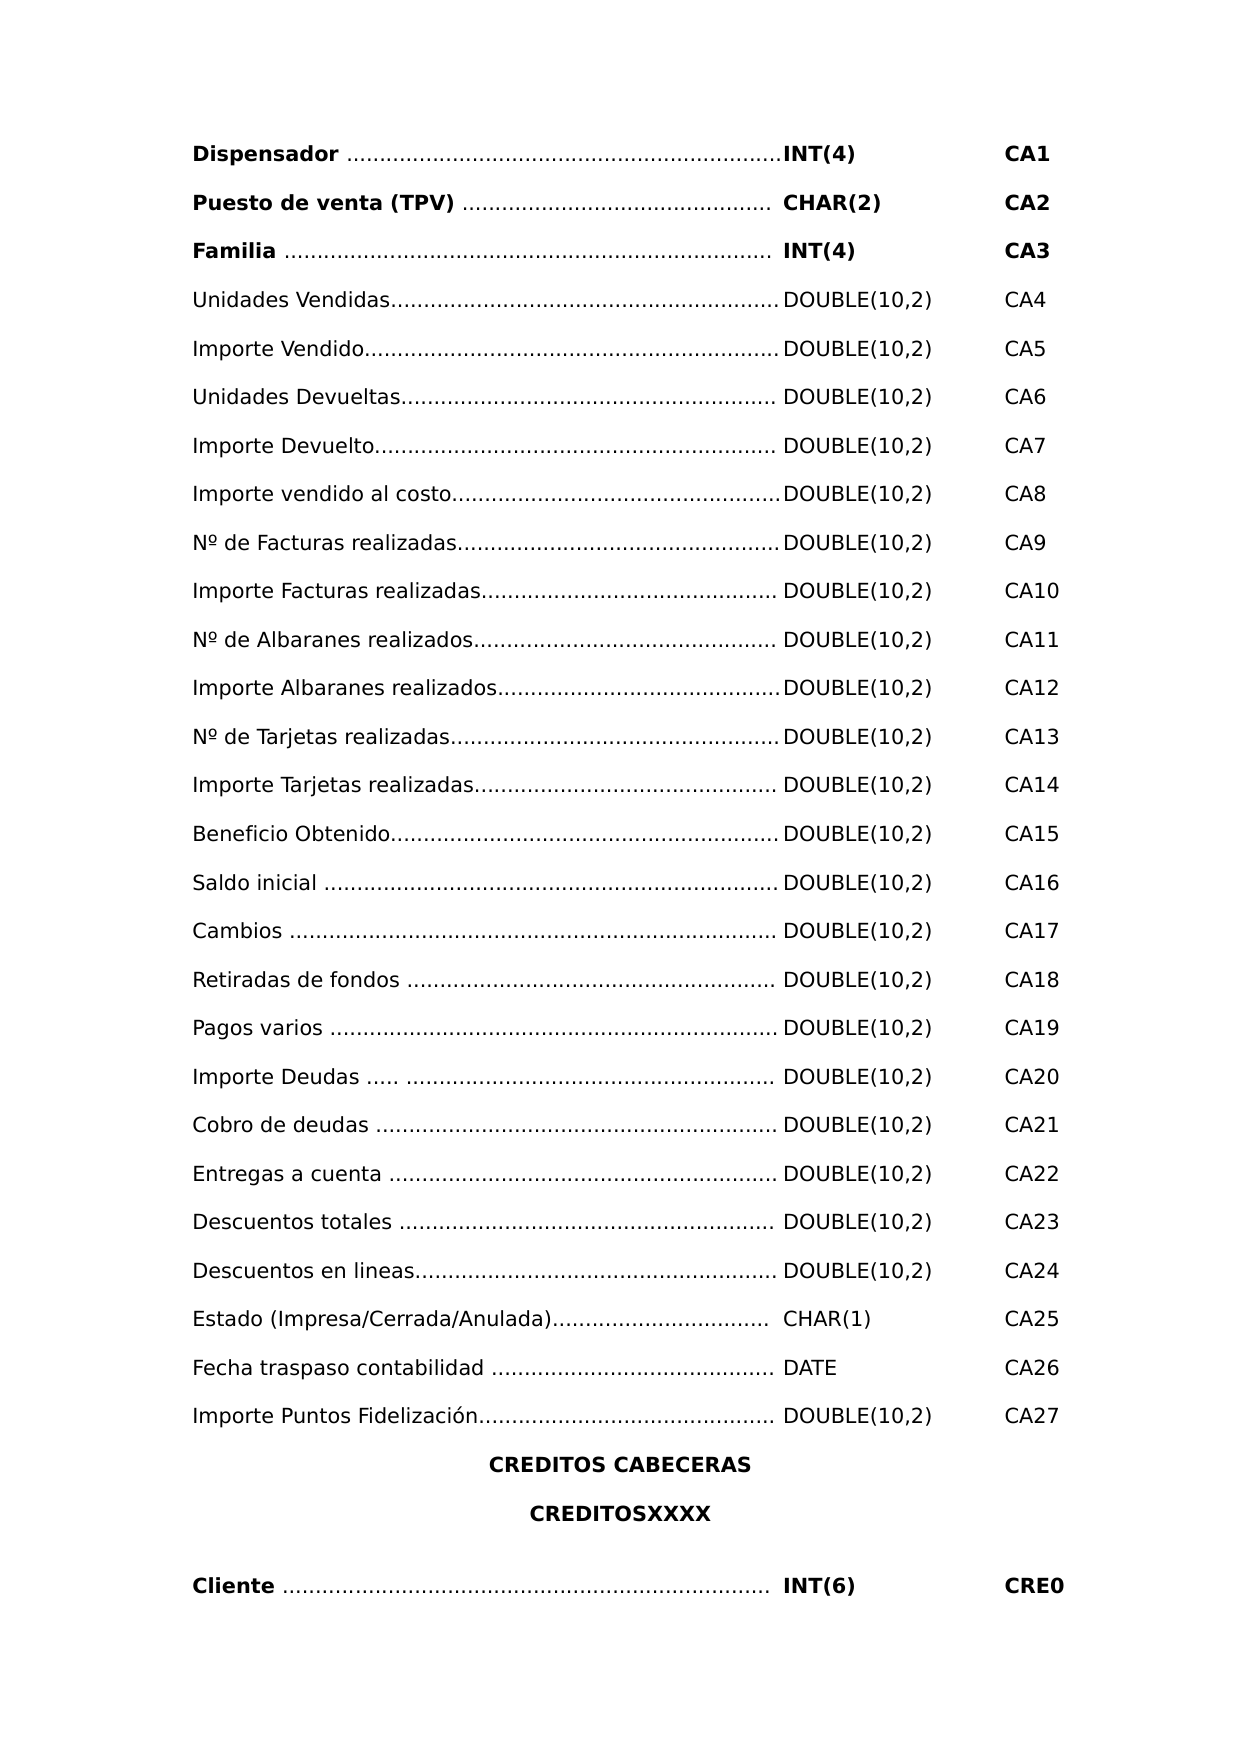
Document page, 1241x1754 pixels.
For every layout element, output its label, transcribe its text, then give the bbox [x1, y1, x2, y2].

text Nº de Tarjetas realizadas.................................................. DOUBLE(10,2) CA13 [118, 725, 1122, 749]
text Entregas a cuenta ........................................................... DOUBLE(10,2) CA22 [118, 1162, 1122, 1186]
text Unidades Vendidas........................................................... DOUBLE(10,2) CA4 [118, 288, 1122, 312]
text Cambios .......................................................................... DOUBLE(10,2) CA17 [118, 919, 1122, 943]
text Beneficio Obtenido........................................................... DOUBLE(10,2) CA15 [118, 822, 1122, 846]
text Importe Devuelto............................................................. DOUBLE(10,2) CA7 [118, 434, 1122, 458]
text Importe Vendido............................................................... DOUBLE(10,2) CA5 [118, 337, 1122, 361]
text Dispensador .................................................................. INT(4) CA1 [118, 142, 1122, 167]
text Retiradas de fondos ........................................................ DOUBLE(10,2) CA18 [118, 968, 1122, 992]
text Unidades Devueltas......................................................... DOUBLE(10,2) CA6 [118, 385, 1122, 409]
text Importe Puntos Fidelización............................................. DOUBLE(10,2) CA27 [118, 1404, 1122, 1429]
text Cobro de deudas ............................................................. DOUBLE(10,2) CA21 [118, 1113, 1122, 1137]
text Puesto de venta (TPV) ............................................... CHAR(2) CA2 [118, 191, 1122, 215]
text Importe Albaranes realizados........................................... DOUBLE(10,2) CA12 [118, 676, 1122, 701]
text Nº de Albaranes realizados.............................................. DOUBLE(10,2) CA11 [118, 628, 1122, 652]
text Importe Deudas ..... ........................................................ DOUBLE(10,2) CA20 [118, 1065, 1122, 1089]
text Estado (Impresa/Cerrada/Anulada)................................. CHAR(1) CA25 [118, 1307, 1122, 1356]
text Nº de Facturas realizadas................................................. DOUBLE(10,2) CA9 [118, 531, 1122, 555]
text Importe Tarjetas realizadas.............................................. DOUBLE(10,2) CA14 [118, 773, 1122, 798]
text Saldo inicial ..................................................................... DOUBLE(10,2) CA16 [118, 871, 1122, 895]
text Descuentos totales ......................................................... DOUBLE(10,2) CA23 [118, 1210, 1122, 1234]
text Pagos varios .................................................................... DOUBLE(10,2) CA19 [118, 1016, 1122, 1040]
text Descuentos en lineas....................................................... DOUBLE(10,2) CA24 [118, 1259, 1122, 1283]
text Fecha traspaso contabilidad ........................................... DATE CA26 [118, 1356, 1122, 1380]
text Importe Facturas realizadas............................................. DOUBLE(10,2) CA10 [118, 579, 1122, 603]
text Importe vendido al costo.................................................. DOUBLE(10,2) CA8 [118, 482, 1122, 506]
text Cliente .......................................................................... INT(6) CRE0 [118, 1574, 1122, 1599]
text CREDITOS CABECERAS [118, 1453, 1122, 1477]
text CREDITOSXXXX [118, 1502, 1122, 1526]
text Familia .......................................................................... INT(4) CA3 [118, 239, 1122, 264]
